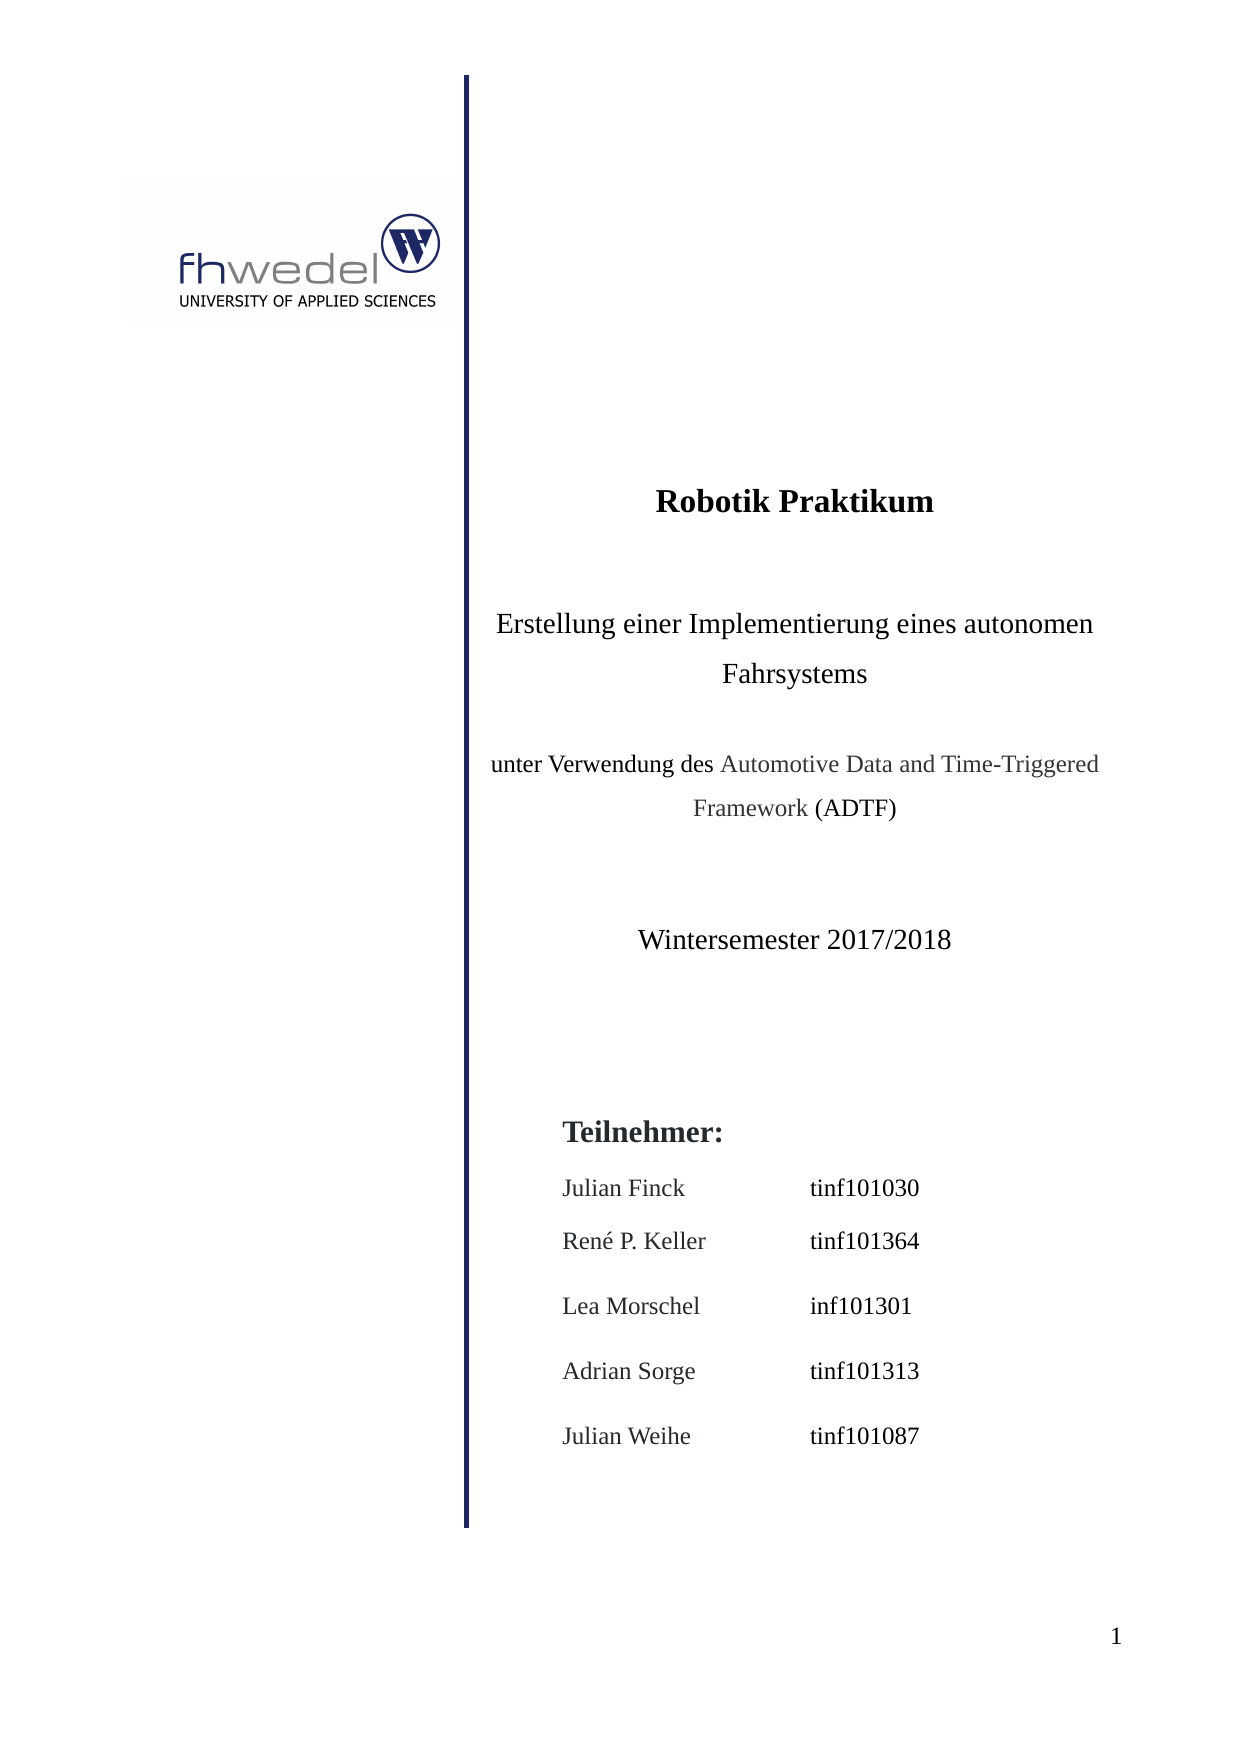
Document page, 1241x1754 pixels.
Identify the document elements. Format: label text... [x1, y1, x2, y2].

table_cell inf101301 [804, 1285, 1123, 1350]
table_cell Teilnehmer: [556, 1108, 804, 1167]
table_header [118, 75, 464, 173]
table_cell [118, 1108, 464, 1167]
table_cell [804, 1481, 1123, 1528]
table_cell tinf101313 [804, 1350, 1123, 1416]
table_cell tinf101087 [804, 1416, 1123, 1481]
table_cell [118, 1167, 464, 1220]
table_cell tinf101364 [804, 1220, 1123, 1285]
table_cell [118, 1481, 464, 1528]
table_cell René P. Keller [556, 1220, 804, 1285]
table_cell [118, 327, 464, 1107]
table_cell Julian Weihe [556, 1416, 804, 1481]
table_header [804, 75, 1123, 173]
table_cell Lea Morschel [556, 1285, 804, 1350]
table_cell [469, 1416, 556, 1481]
table_cell [118, 1416, 464, 1481]
table_cell [469, 1481, 556, 1528]
table_cell [804, 173, 1123, 327]
table_cell [804, 1108, 1123, 1167]
table_cell Robotik Praktikum Erstellung einer Implementierung eines autonomen Fahrsystems unter Verwendung des Automotive Data and Time-Triggered Framework (ADTF) Wintersemester 2017/2018 [469, 327, 1123, 1107]
table_cell Julian Finck [556, 1167, 804, 1220]
table_cell [469, 1350, 556, 1416]
table_cell [118, 1350, 464, 1416]
table_cell tinf101030 [804, 1167, 1123, 1220]
table_cell [118, 173, 464, 327]
table_cell [469, 173, 804, 327]
table_cell [118, 1220, 464, 1285]
table_cell [556, 1481, 804, 1528]
table_cell [469, 1285, 556, 1350]
table_cell [469, 1108, 556, 1167]
table_cell [118, 1285, 464, 1350]
table_header [469, 75, 804, 173]
table_cell [469, 1220, 556, 1285]
table_cell Adrian Sorge [556, 1350, 804, 1416]
table_cell [469, 1167, 556, 1220]
